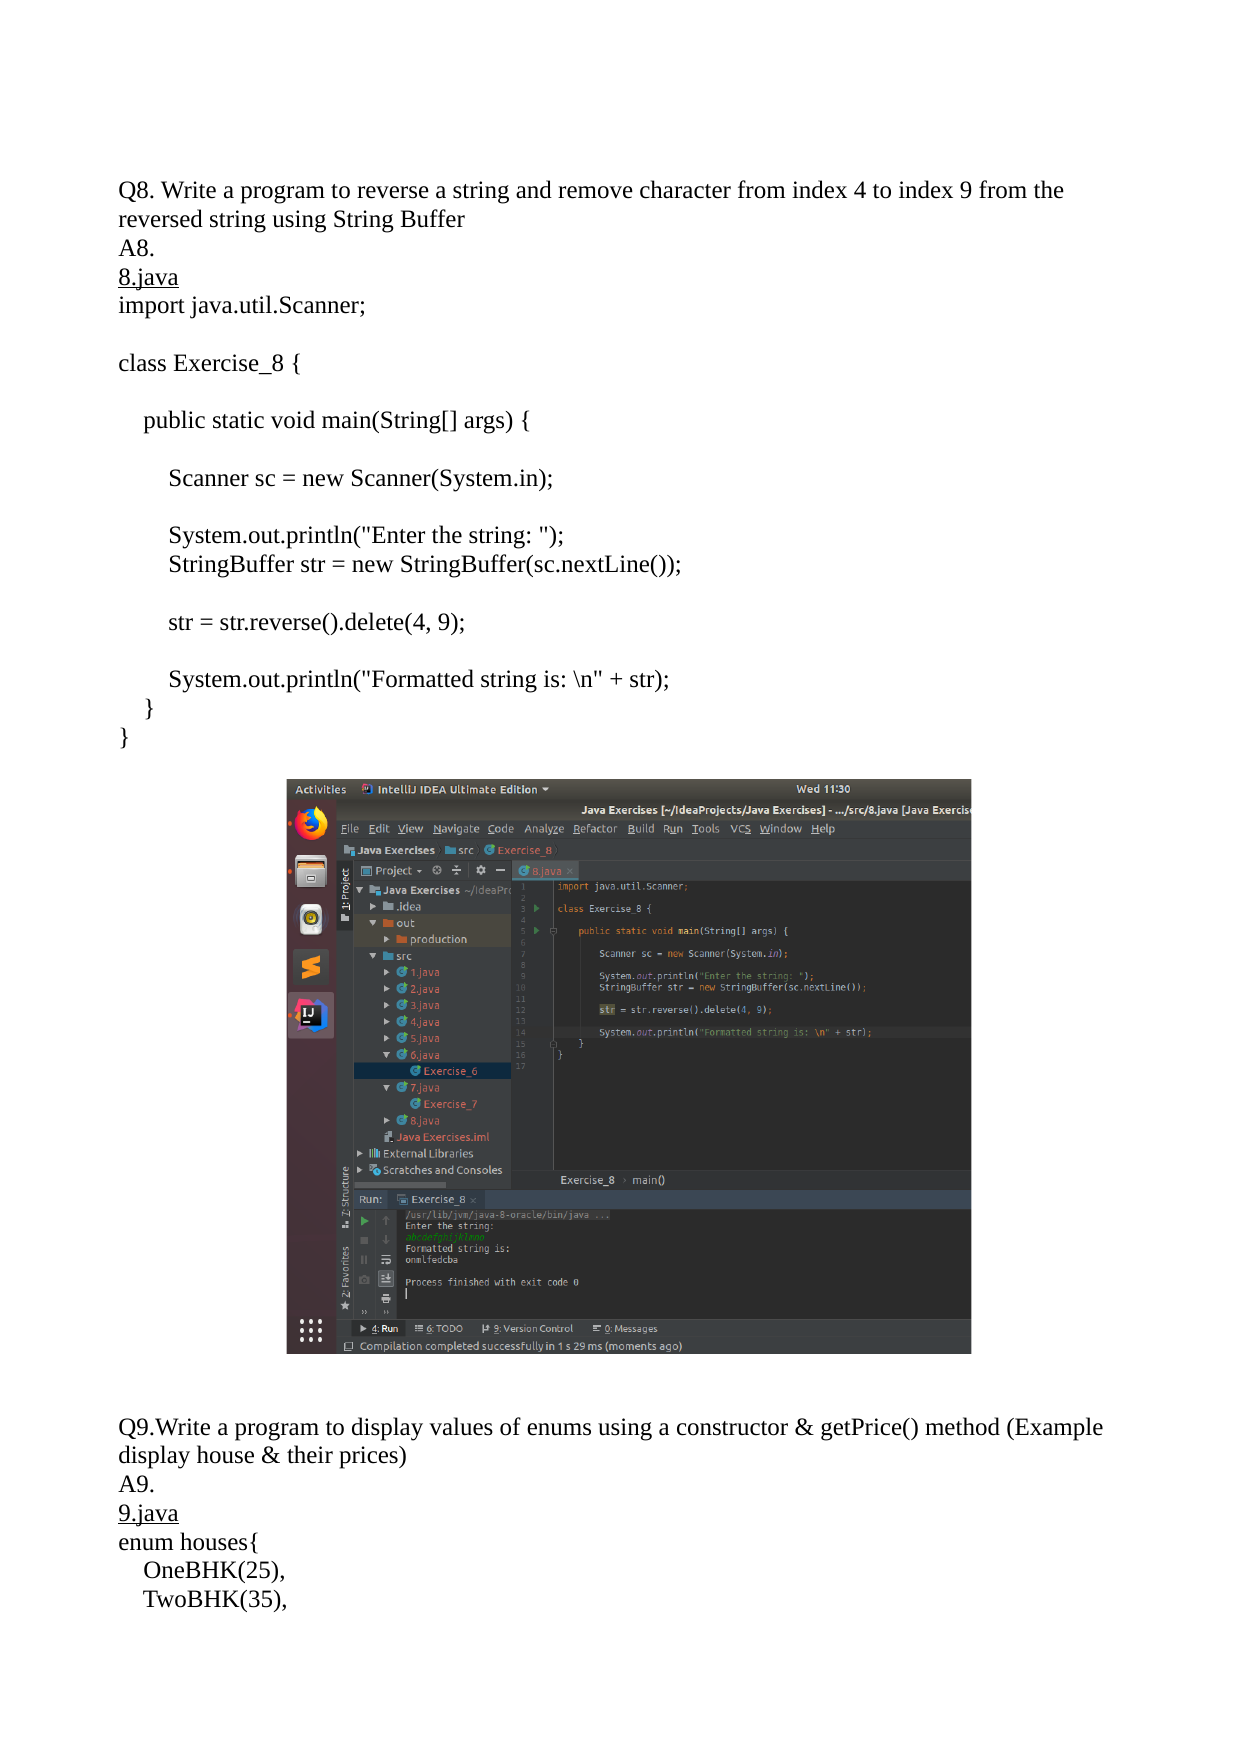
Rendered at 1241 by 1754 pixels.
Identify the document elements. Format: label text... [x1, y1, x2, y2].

text class Exercise_8 { [118, 348, 1140, 377]
text } [118, 722, 1140, 751]
text System.out.println("Formatted string is: \n" + str); [118, 664, 1140, 693]
text System.out.println("Enter the string: "); [118, 521, 1140, 549]
text 8.java [118, 262, 1140, 291]
text enum houses{ [118, 1527, 1140, 1556]
text A8. [118, 233, 1140, 262]
text Scanner sc = new Scanner(System.in); [118, 463, 1140, 492]
text 9.java [118, 1498, 1140, 1527]
text StringBuffer str = new StringBuffer(sc.nextLine()); [118, 549, 1140, 578]
text str = str.reverse().delete(4, 9); [118, 607, 1140, 636]
text TwoBHK(35), [118, 1584, 1140, 1613]
text } [118, 693, 1140, 722]
text public static void main(String[] args) { [118, 406, 1140, 434]
text import java.util.Scanner; [118, 291, 1140, 319]
text Q9.Write a program to display values of enums using a constructor & getPrice() method (Example display house & their prices) [118, 1412, 1140, 1469]
text Q8. Write a program to reverse a string and remove character from index 4 to index 9 from the reversed string using String Buffer [118, 147, 1140, 233]
text OneBHK(25), [118, 1556, 1140, 1584]
text A9. [118, 1469, 1140, 1498]
picture [286, 779, 972, 1354]
